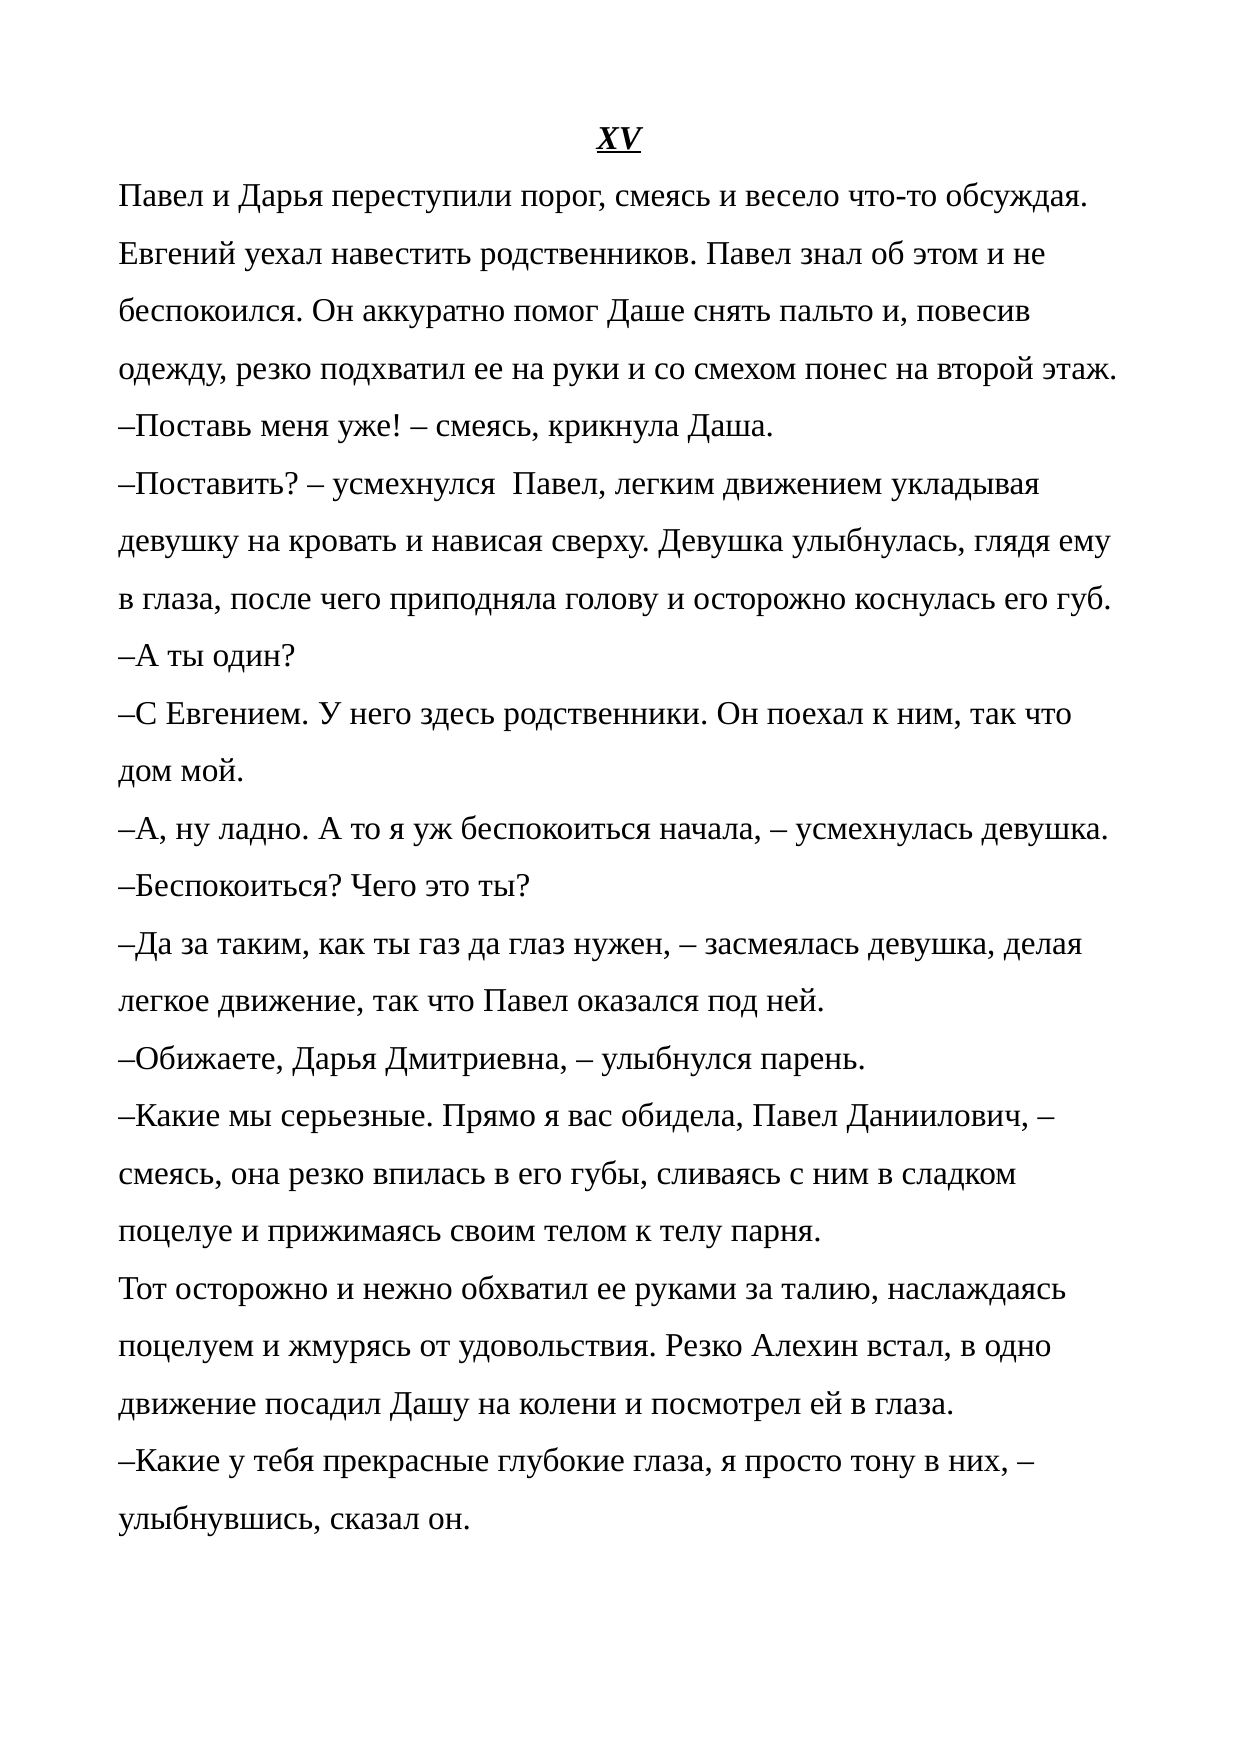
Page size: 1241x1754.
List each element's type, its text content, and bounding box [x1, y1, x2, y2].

text XV [118, 118, 1122, 156]
text –А, ну ладно. А то я уж беспокоиться начала, – усмехнулась девушка. [118, 808, 1122, 846]
text –Да за таким, как ты газ да глаз нужен, – засмеялась девушка, делая легкое движение, так что Павел оказался под ней. [118, 923, 1122, 1019]
text Павел и Дарья переступили порог, смеясь и весело что-то обсуждая. Евгений уехал навестить родственников. Павел знал об этом и не беспокоился. Он аккуратно помог Даше снять пальто и, повесив одежду, резко подхватил ее на руки и со смехом понес на второй этаж. [118, 176, 1122, 386]
text –Обижаете, Дарья Дмитриевна, – улыбнулся парень. [118, 1038, 1122, 1076]
text –Какие у тебя прекрасные глубокие глаза, я просто тону в них, – улыбнувшись, сказал он. [118, 1441, 1122, 1536]
text –А ты один? [118, 636, 1122, 674]
text –Беспокоиться? Чего это ты? [118, 866, 1122, 904]
text –Поставить? – усмехнулся Павел, легким движением укладывая девушку на кровать и нависая сверху. Девушка улыбнулась, глядя ему в глаза, после чего приподняла голову и осторожно коснулась его губ. [118, 463, 1122, 616]
text –С Евгением. У него здесь родственники. Он поехал к ним, так что дом мой. [118, 693, 1122, 789]
text –Какие мы серьезные. Прямо я вас обидела, Павел Даниилович, – смеясь, она резко впилась в его губы, сливаясь с ним в сладком поцелуе и прижимаясь своим телом к телу парня. [118, 1096, 1122, 1249]
text –Поставь меня уже! – смеясь, крикнула Даша. [118, 406, 1122, 444]
text Тот осторожно и нежно обхватил ее руками за талию, наслаждаясь поцелуем и жмурясь от удовольствия. Резко Алехин встал, в одно движение посадил Дашу на колени и посмотрел ей в глаза. [118, 1268, 1122, 1421]
